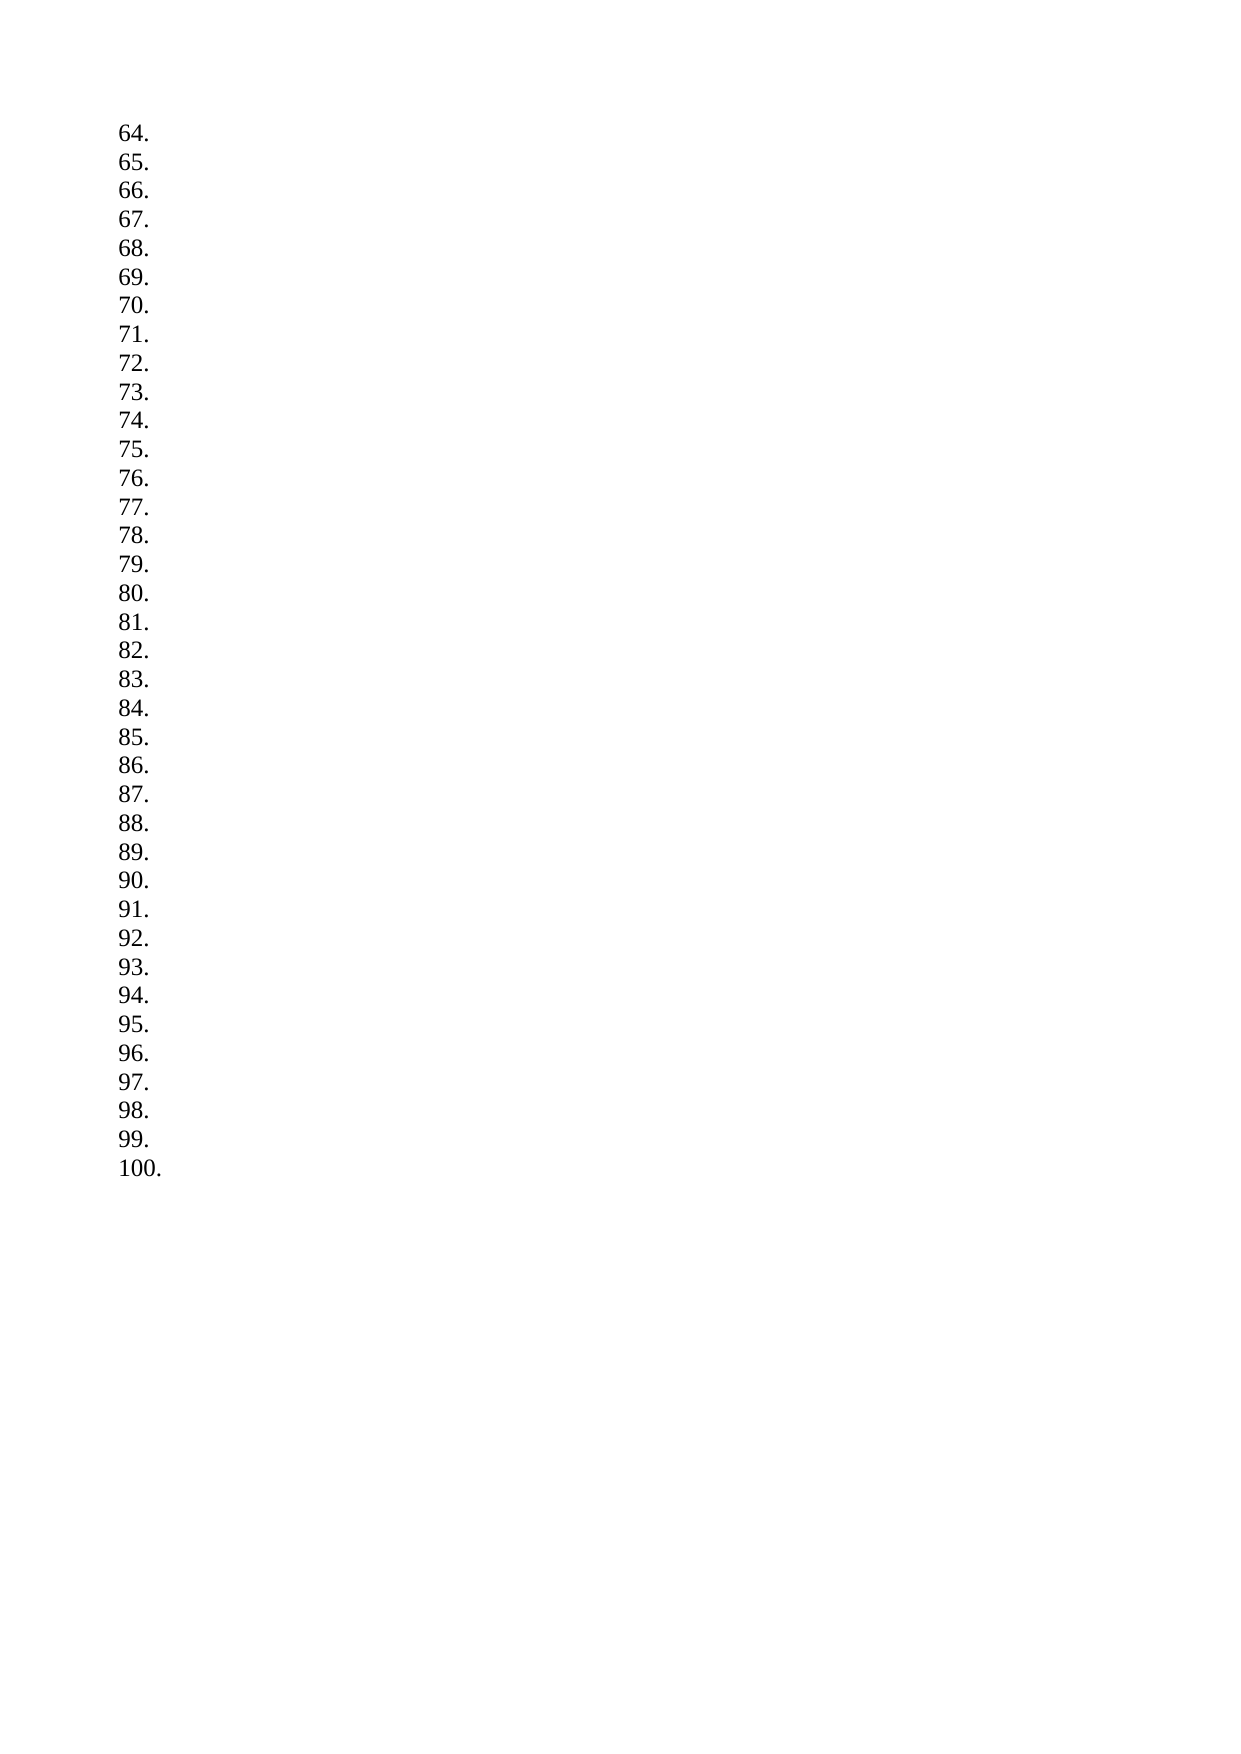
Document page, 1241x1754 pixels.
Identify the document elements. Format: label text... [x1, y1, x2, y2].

text 76. [118, 463, 1122, 492]
text 87. [118, 779, 1122, 808]
text 97. [118, 1067, 1122, 1096]
text 84. [118, 693, 1122, 722]
text 70. [118, 291, 1122, 319]
text 67. [118, 204, 1122, 233]
text 82. [118, 636, 1122, 664]
text 69. [118, 262, 1122, 291]
text 92. [118, 923, 1122, 952]
text 73. [118, 377, 1122, 406]
text 66. [118, 176, 1122, 204]
text 88. [118, 808, 1122, 837]
text 96. [118, 1038, 1122, 1067]
text 80. [118, 578, 1122, 607]
text 91. [118, 894, 1122, 923]
text 64. [118, 118, 1122, 147]
text 93. [118, 952, 1122, 981]
text 81. [118, 607, 1122, 636]
text 78. [118, 521, 1122, 549]
text 75. [118, 434, 1122, 463]
text 72. [118, 348, 1122, 377]
text 100. [118, 1153, 1122, 1182]
text 65. [118, 147, 1122, 176]
text 74. [118, 406, 1122, 434]
text 99. [118, 1124, 1122, 1153]
text 71. [118, 319, 1122, 348]
text 89. [118, 837, 1122, 866]
text 68. [118, 233, 1122, 262]
text 90. [118, 866, 1122, 894]
text 86. [118, 751, 1122, 779]
text 94. [118, 981, 1122, 1009]
text 77. [118, 492, 1122, 521]
text 98. [118, 1096, 1122, 1124]
text 85. [118, 722, 1122, 751]
text 95. [118, 1009, 1122, 1038]
text 79. [118, 549, 1122, 578]
text 83. [118, 664, 1122, 693]
